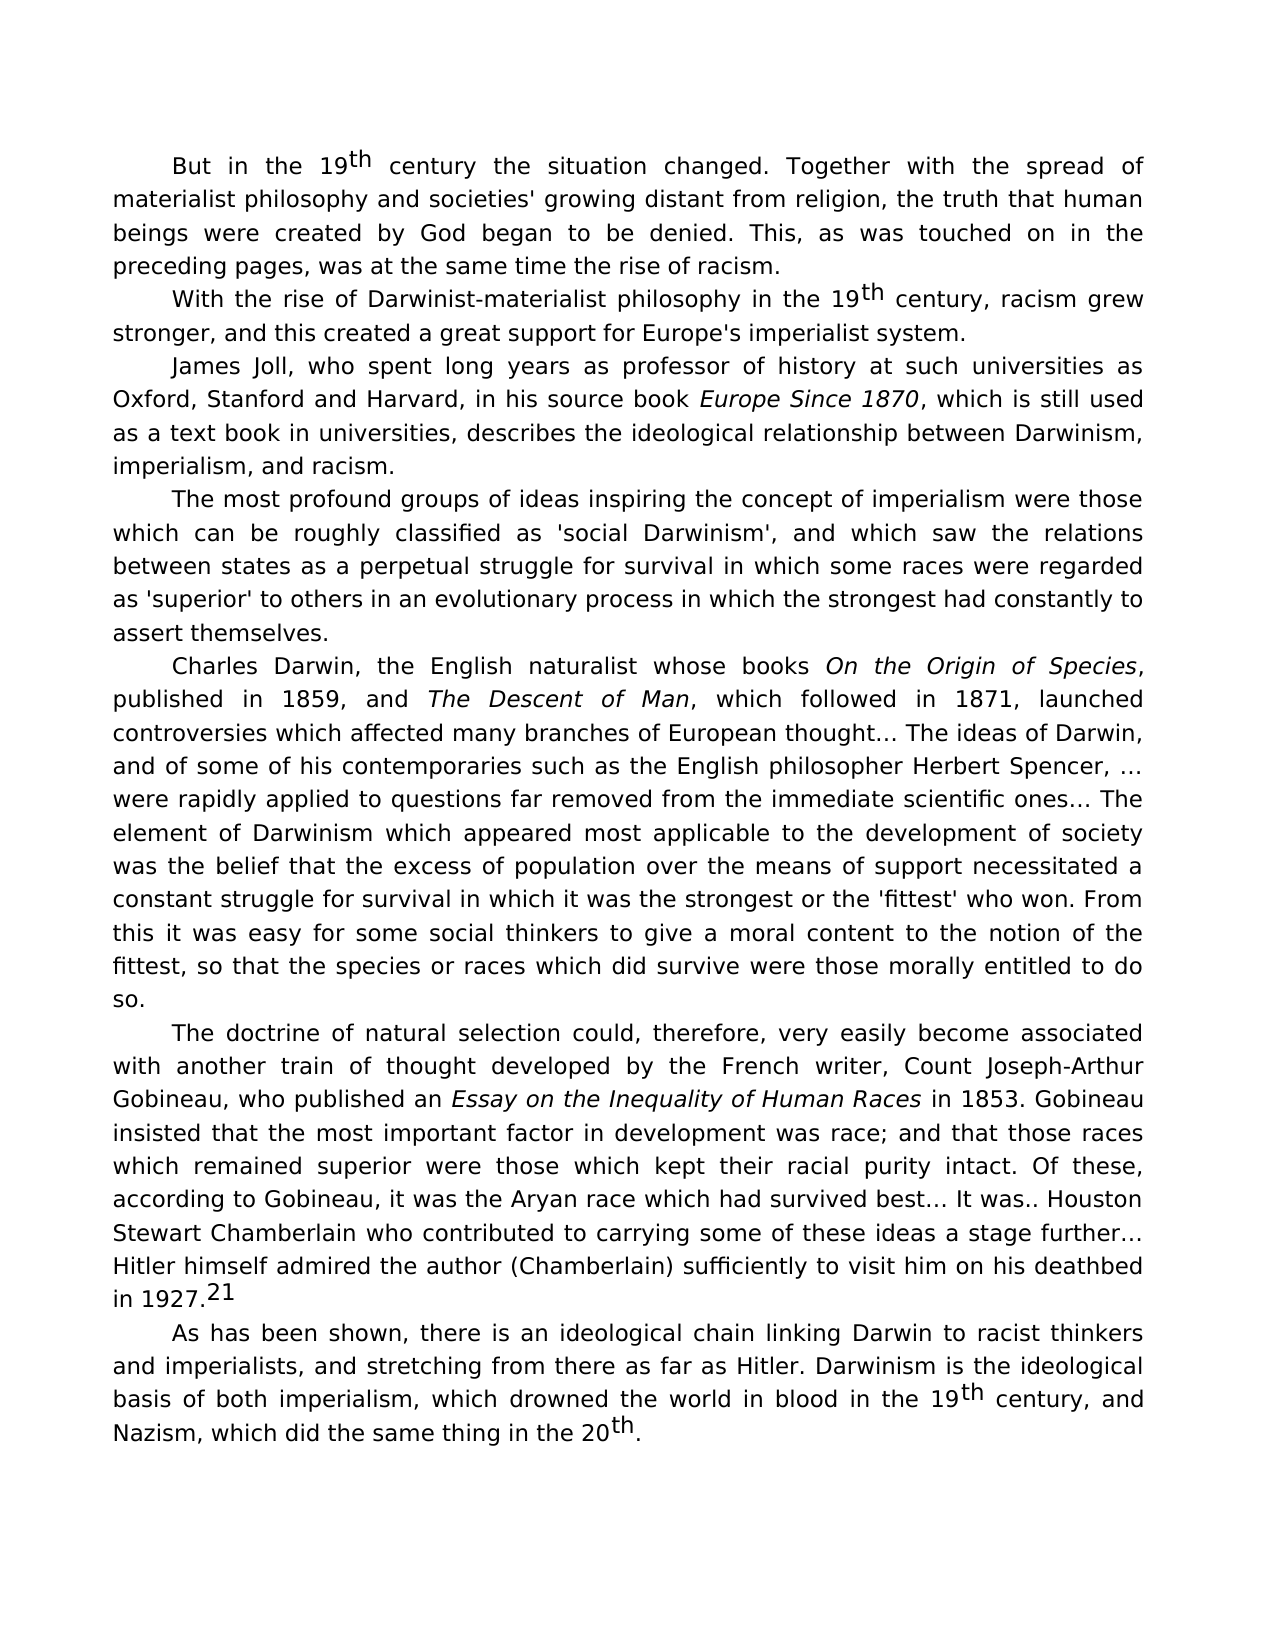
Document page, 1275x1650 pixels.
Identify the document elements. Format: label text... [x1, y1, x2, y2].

text The most profound groups of ideas inspiring the concept of imperialism were those which can be roughly classified as 'social Darwinism', and which saw the relations between states as a perpetual struggle for survival in which some races were regarded as 'superior' to others in an evolutionary process in which the strongest had constantly to assert themselves. [112, 481, 1145, 648]
text Charles Darwin, the English naturalist whose books On the Origin of Species, published in 1859, and The Descent of Man, which followed in 1871, launched controversies which affected many branches of European thought… The ideas of Darwin, and of some of his contemporaries such as the English philosopher Herbert Spencer, …were rapidly applied to questions far removed from the immediate scientific ones… The element of Darwinism which appeared most applicable to the development of society was the belief that the excess of population over the means of support necessitated a constant struggle for survival in which it was the strongest or the 'fittest' who won. From this it was easy for some social thinkers to give a moral content to the notion of the fittest, so that the species or races which did survive were those morally entitled to do so. [112, 648, 1145, 1014]
text The doctrine of natural selection could, therefore, very easily become associated with another train of thought developed by the French writer, Count Joseph-Arthur Gobineau, who published an Essay on the Inequality of Human Races in 1853. Gobineau insisted that the most important factor in development was race; and that those races which remained superior were those which kept their racial purity intact. Of these, according to Gobineau, it was the Aryan race which had survived best… It was.. Houston Stewart Chamberlain who contributed to carrying some of these ideas a stage further… Hitler himself admired the author (Chamberlain) sufficiently to visit him on his deathbed in 1927.21 [112, 1014, 1145, 1314]
text James Joll, who spent long years as professor of history at such universities as Oxford, Stanford and Harvard, in his source book Europe Since 1870, which is still used as a text book in universities, describes the ideological relationship between Darwinism, imperialism, and racism. [112, 348, 1145, 481]
text But in the 19th century the situation changed. Together with the spread of materialist philosophy and societies' growing distant from religion, the truth that human beings were created by God began to be denied. This, as was touched on in the preceding pages, was at the same time the rise of racism. [112, 148, 1145, 281]
text With the rise of Darwinist-materialist philosophy in the 19th century, racism grew stronger, and this created a great support for Europe's imperialist system. [112, 281, 1145, 348]
text As has been shown, there is an ideological chain linking Darwin to racist thinkers and imperialists, and stretching from there as far as Hitler. Darwinism is the ideological basis of both imperialism, which drowned the world in blood in the 19th century, and Nazism, which did the same thing in the 20th. [112, 1314, 1145, 1448]
